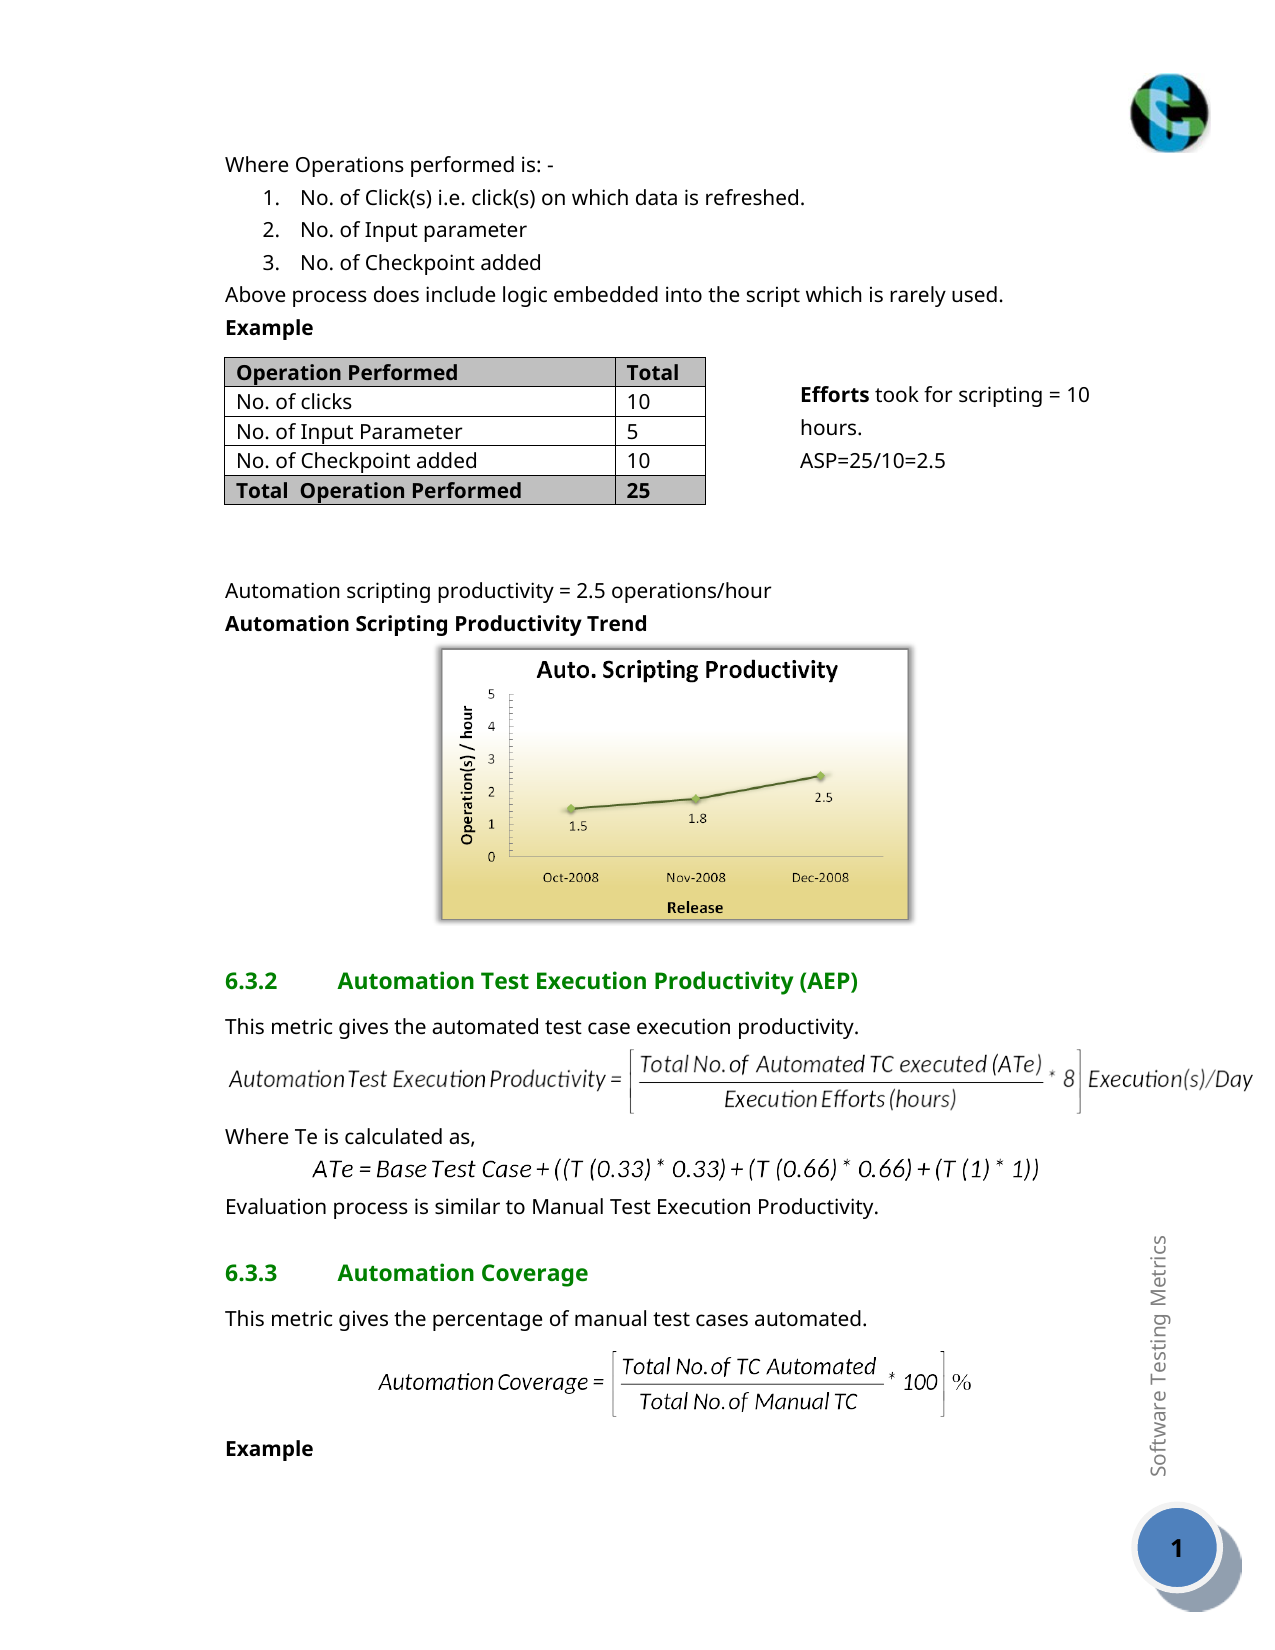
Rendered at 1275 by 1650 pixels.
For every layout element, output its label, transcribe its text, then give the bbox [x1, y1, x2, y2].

text This metric gives the percentage of manual test cases automated. [225, 1304, 1125, 1333]
table_cell No. of Checkpoint added [225, 446, 615, 475]
table_cell No. of Input Parameter [225, 417, 615, 445]
text Where Operations performed is: - [225, 150, 1125, 178]
table_cell No. of clicks [225, 387, 615, 416]
table_cell 10 [616, 387, 705, 416]
list No. of Checkpoint added [262, 248, 1125, 276]
text Where Te is calculated as, [225, 1045, 1125, 1151]
text Automation scripting productivity = 2.5 operations/hour [225, 576, 1125, 605]
text Above process does include logic embedded into the script which is rarely used. [225, 280, 1125, 309]
text This metric gives the automated test case execution productivity. [225, 1012, 1125, 1041]
table_cell 25 [616, 476, 705, 504]
table_cell 10 [616, 446, 705, 475]
table_cell 5 [616, 417, 705, 445]
table_header Operation Performed [225, 358, 615, 386]
picture [431, 641, 919, 926]
subtitle Automation Test Execution Productivity (AEP) [225, 965, 1125, 997]
text Example [225, 313, 1125, 341]
text Automation Scripting Productivity Trend [150, 609, 1125, 637]
picture [1128, 73, 1211, 153]
text Evaluation process is similar to Manual Test Execution Productivity. [225, 1192, 1113, 1221]
list No. of Click(s) i.e. click(s) on which data is refreshed. [262, 183, 1125, 211]
list No. of Input parameter [262, 215, 1125, 244]
text Efforts took for scripting = 10 hours. [706, 381, 1125, 442]
subtitle Automation Coverage [225, 1257, 1125, 1289]
table_cell Total Operation Performed [225, 476, 615, 504]
table_header Total [616, 358, 705, 386]
text Example [225, 1434, 1125, 1463]
text ASP=25/10=2.5 [706, 446, 1125, 474]
